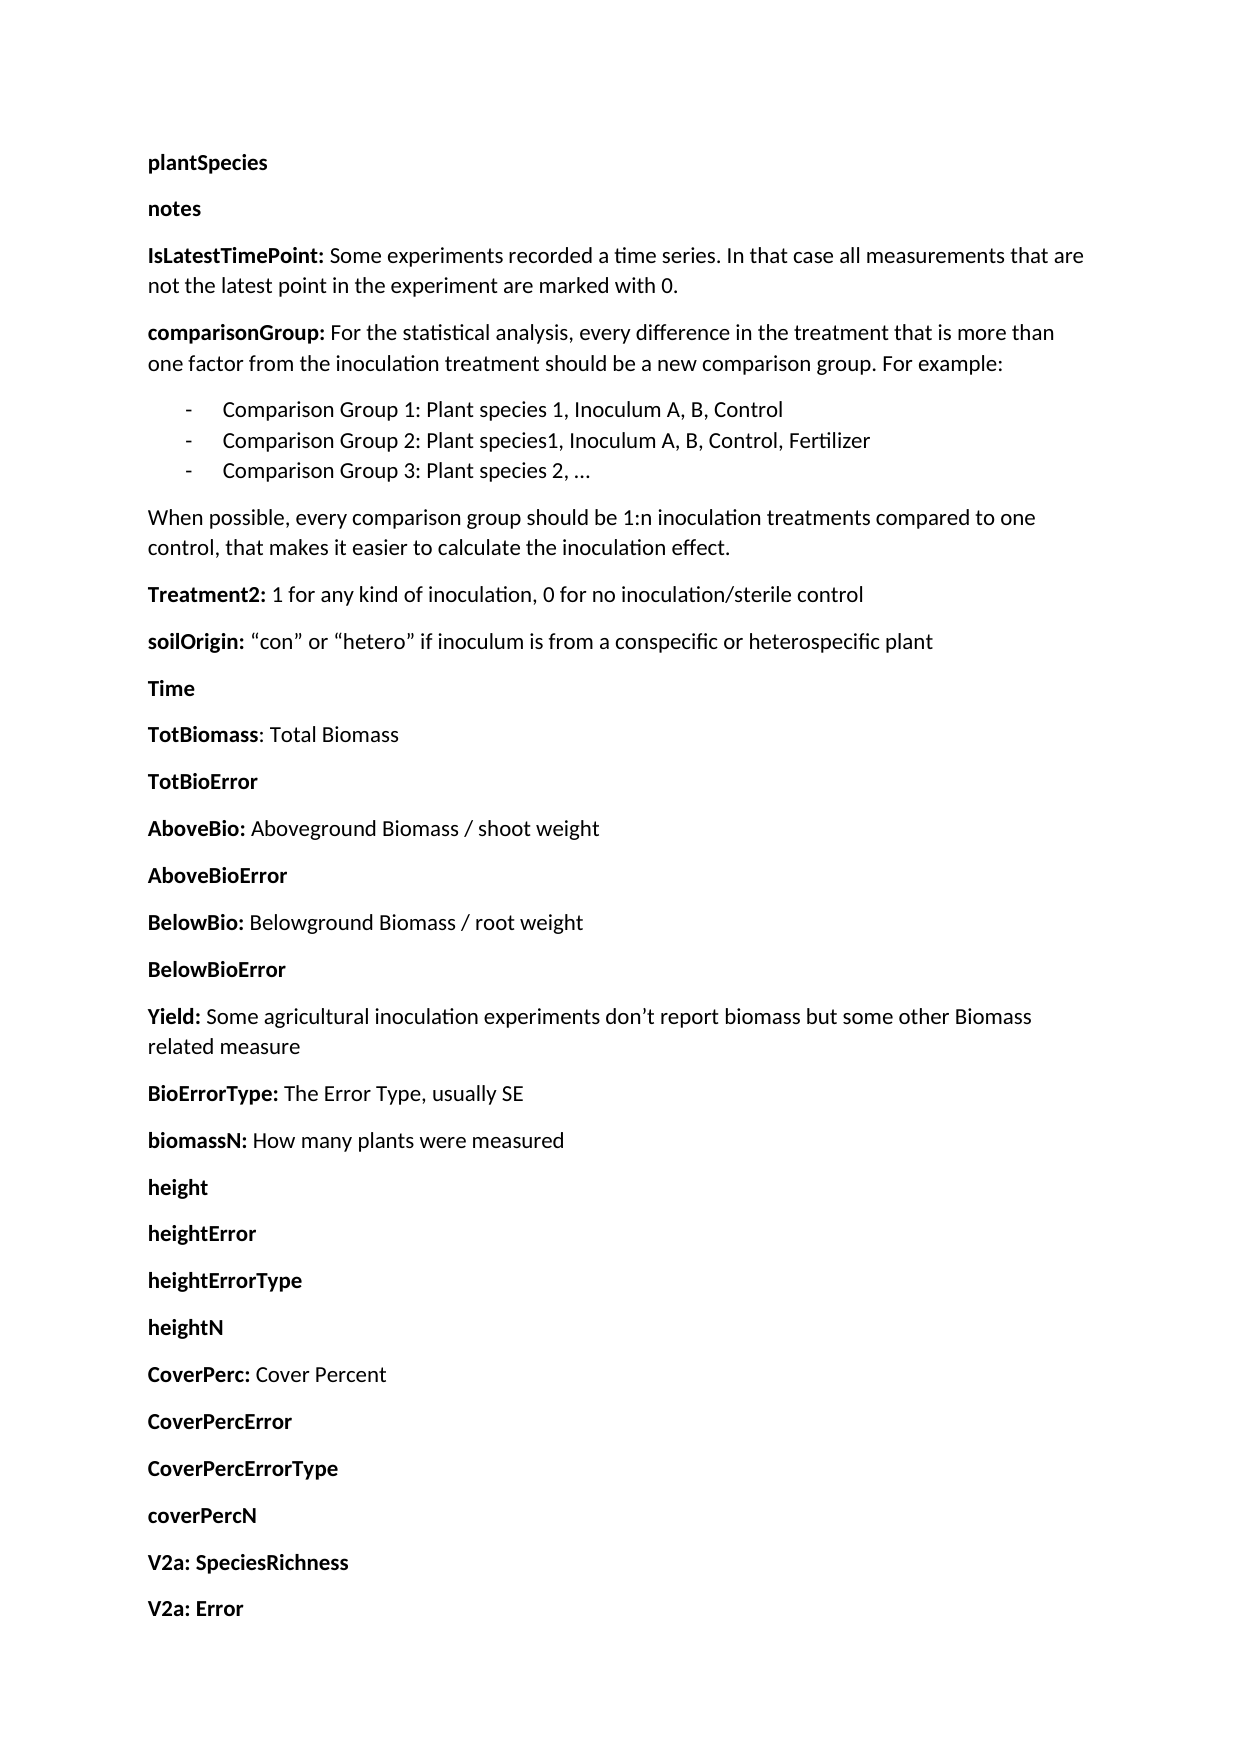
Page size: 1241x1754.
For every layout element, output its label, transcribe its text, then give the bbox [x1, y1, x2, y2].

text BelowBioError [148, 955, 1093, 983]
text Treatment2: 1 for any kind of inoculation, 0 for no inoculation/sterile control [148, 580, 1093, 608]
text notes [148, 194, 1093, 222]
text AboveBioError [148, 861, 1093, 889]
text plantSpecies [148, 148, 1093, 176]
text coverPercN [148, 1501, 1093, 1529]
text CoverPercErrorType [148, 1454, 1093, 1482]
text comparisonGroup: For the statistical analysis, every difference in the treatment that is more than one factor from the inoculation treatment should be a new comparison group. For example: [148, 318, 1093, 377]
text heightN [148, 1313, 1093, 1341]
text AboveBio: Aboveground Biomass / shoot weight [148, 814, 1093, 842]
list Comparison Group 2: Plant species1, Inoculum A, B, Control, Fertilizer [185, 426, 1093, 454]
text CoverPerc: Cover Percent [148, 1360, 1093, 1388]
list Comparison Group 3: Plant species 2, … [185, 456, 1093, 484]
text IsLatestTimePoint: Some experiments recorded a time series. In that case all measurements that are not the latest point in the experiment are marked with 0. [148, 241, 1093, 299]
text CoverPercError [148, 1407, 1093, 1435]
text soilOrigin: “con” or “hetero” if inoculum is from a conspecific or heterospecific plant [148, 627, 1093, 655]
text When possible, every comparison group should be 1:n inoculation treatments compared to one control, that makes it easier to calculate the inoculation effect. [148, 503, 1093, 561]
text heightError [148, 1219, 1093, 1247]
text height [148, 1173, 1093, 1201]
text Time [148, 674, 1093, 702]
text V2a: SpeciesRichness [148, 1548, 1093, 1576]
list Comparison Group 1: Plant species 1, Inoculum A, B, Control [185, 396, 1093, 423]
text V2a: Error [148, 1594, 1093, 1622]
text TotBiomass: Total Biomass [148, 721, 1093, 748]
text BioErrorType: The Error Type, usually SE [148, 1079, 1093, 1107]
text Yield: Some agricultural inoculation experiments don’t report biomass but some other Biomass related measure [148, 1002, 1093, 1060]
text biomassN: How many plants were measured [148, 1126, 1093, 1154]
text BelowBio: Belowground Biomass / root weight [148, 908, 1093, 936]
text heightErrorType [148, 1266, 1093, 1294]
text TotBioError [148, 767, 1093, 795]
